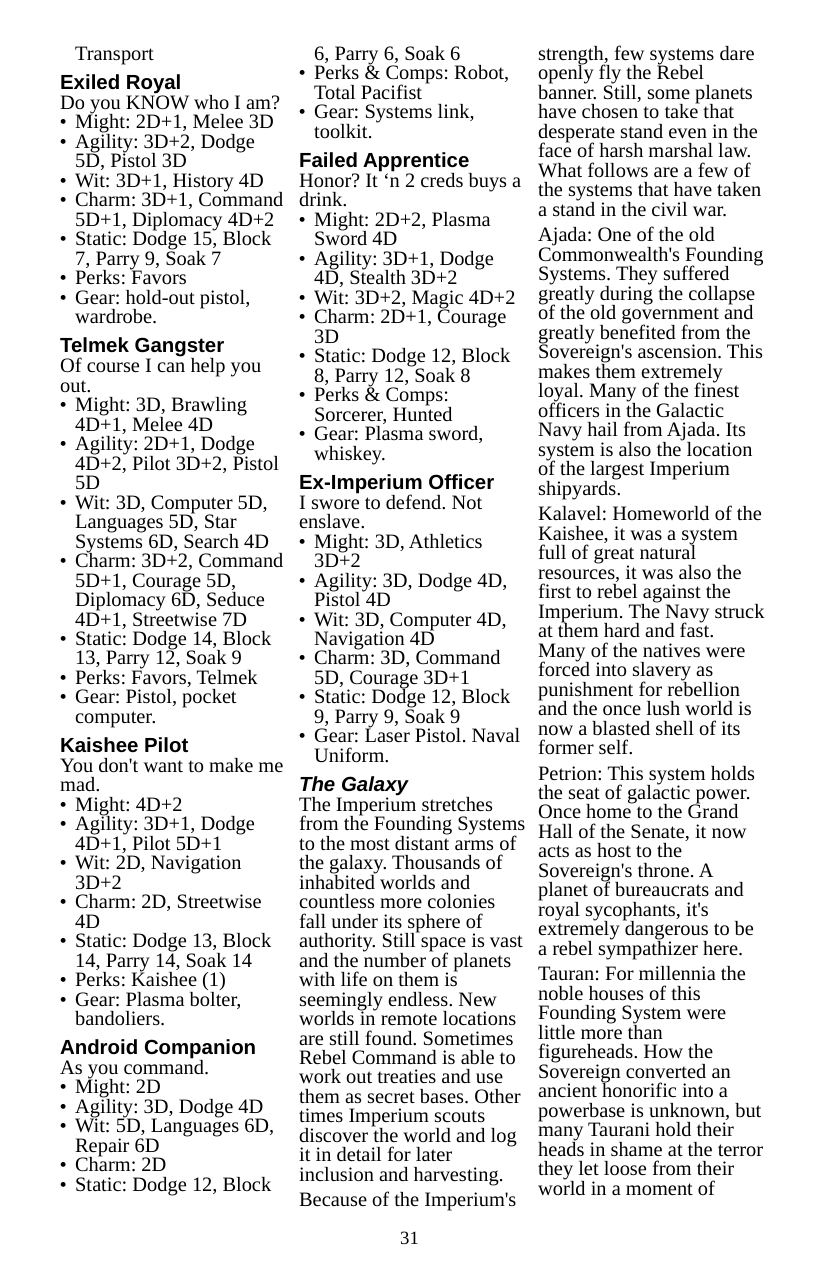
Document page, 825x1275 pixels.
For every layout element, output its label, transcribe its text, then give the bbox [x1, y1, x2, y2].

subtitle Failed Apprentice [299, 148, 526, 172]
list Might: 3D, Athletics 3D+2 [299, 532, 526, 571]
subtitle Kaishee Pilot [60, 733, 287, 757]
list Wit: 3D+1, History 4D [60, 172, 287, 191]
list Charm: 2D+1, Courage 3D [299, 308, 526, 347]
list Wit: 5D, Languages 6D, Repair 6D [60, 1117, 287, 1156]
list Charm: 3D+2, Command 5D+1, Courage 5D, Diplomacy 6D, Seduce 4D+1, Streetwise 7D [60, 552, 287, 630]
text Petrion: This system holds the seat of galactic power. Once home to the Grand Hall of the Senate, it now acts as host to the Sovereign's throne. A planet of bureaucrats and royal sycophants, it's extremely dangerous to be a rebel sympathizer here. [538, 764, 765, 959]
subtitle Telmek Gangster [60, 334, 287, 357]
list Might: 2D+1, Melee 3D [60, 113, 287, 133]
list Charm: 2D [60, 1156, 287, 1176]
list Might: 2D+2, Plasma Sword 4D [299, 211, 526, 250]
list Agility: 2D+1, Dodge 4D+2, Pilot 3D+2, Pistol 5D [60, 435, 287, 493]
text Honor? It ‘n 2 creds buys a drink. [299, 172, 526, 211]
text Ajada: One of the old Commonwealth's Founding Systems. They suffered greatly during the collapse of the old government and greatly benefited from the Sovereign's ascension. This makes them extremely loyal. Many of the finest officers in the Galactic Navy hail from Ajada. Its system is also the location of the largest Imperium shipyards. [538, 226, 765, 499]
list Wit: 2D, Navigation 3D+2 [60, 854, 287, 893]
list Static: Dodge 12, Block 8, Parry 12, Soak 8 [299, 347, 526, 386]
text Because of the Imperium's [299, 1191, 526, 1211]
text Of course I can help you out. [60, 357, 287, 396]
list Wit: 3D+2, Magic 4D+2 [299, 289, 526, 308]
list Gear: Plasma sword, whiskey. [299, 425, 526, 464]
list Gear: Plasma bolter, bandoliers. [60, 991, 287, 1029]
text As you command. [60, 1059, 287, 1078]
text You don't want to make me mad. [60, 757, 287, 796]
text The Imperium stretches from the Founding Systems to the most distant arms of the galaxy. Thousands of inhabited worlds and countless more colonies fall under its sphere of authority. Still space is vast and the number of planets with life on them is seemingly endless. New worlds in remote locations are still found. Sometimes Rebel Command is able to work out treaties and use them as secret bases. Other times Imperium scouts discover the world and log it in detail for later inclusion and harvesting. [299, 796, 526, 1185]
list Static: Dodge 15, Block 7, Parry 9, Soak 7 [60, 230, 287, 269]
list Wit: 3D, Computer 5D, Languages 5D, Star Systems 6D, Search 4D [60, 493, 287, 552]
list Gear: Pistol, pocket computer. [60, 688, 287, 727]
list Perks & Comps: Robot, Total Pacifist [299, 64, 526, 103]
list Wit: 3D, Computer 4D, Navigation 4D [299, 610, 526, 649]
list 6, Parry 6, Soak 6 [299, 45, 526, 64]
list Might: 4D+2 [60, 796, 287, 815]
list Gear: Systems link, toolkit. [299, 103, 526, 142]
list Perks: Kaishee (1) [60, 971, 287, 991]
list Agility: 3D+1, Dodge 4D+1, Pilot 5D+1 [60, 815, 287, 854]
list Static: Dodge 14, Block 13, Parry 12, Soak 9 [60, 630, 287, 669]
list Agility: 3D+2, Dodge 5D, Pistol 3D [60, 133, 287, 172]
subtitle The Galaxy [299, 772, 526, 796]
list Gear: hold-out pistol, wardrobe. [60, 289, 287, 328]
list Might: 3D, Brawling 4D+1, Melee 4D [60, 396, 287, 435]
list Agility: 3D, Dodge 4D [60, 1098, 287, 1117]
list Charm: 3D+1, Command 5D+1, Diplomacy 4D+2 [60, 191, 287, 230]
list Agility: 3D, Dodge 4D, Pistol 4D [299, 571, 526, 610]
list Perks: Favors, Telmek [60, 669, 287, 688]
list Charm: 2D, Streetwise 4D [60, 893, 287, 932]
list Charm: 3D, Command 5D, Courage 3D+1 [299, 649, 526, 688]
text Tauran: For millennia the noble houses of this Founding System were little more than figureheads. How the Sovereign converted an ancient honorific into a powerbase is unknown, but many Taurani hold their heads in shame at the terror they let loose from their world in a moment of [538, 965, 765, 1199]
text Do you KNOW who I am? [60, 94, 287, 113]
list Agility: 3D+1, Dodge 4D, Stealth 3D+2 [299, 250, 526, 289]
subtitle Android Companion [60, 1036, 287, 1059]
list Static: Dodge 12, Block 9, Parry 9, Soak 9 [299, 688, 526, 727]
subtitle Exiled Royal [60, 71, 287, 94]
list Static: Dodge 13, Block 14, Parry 14, Soak 14 [60, 932, 287, 971]
list Static: Dodge 12, Block [60, 1176, 287, 1195]
subtitle Ex-Imperium Officer [299, 470, 526, 493]
text strength, few systems dare openly fly the Rebel banner. Still, some planets have chosen to take that desperate stand even in the face of harsh marshal law. What follows are a few of the systems that have taken a stand in the civil war. [538, 45, 765, 220]
text I swore to defend. Not enslave. [299, 493, 526, 532]
list Transport [60, 45, 287, 64]
list Perks: Favors [60, 269, 287, 289]
list Might: 2D [60, 1078, 287, 1098]
list Gear: Laser Pistol. Naval Uniform. [299, 727, 526, 766]
text Kalavel: Homeworld of the Kaishee, it was a system full of great natural resources, it was also the first to rebel against the Imperium. The Navy struck at them hard and fast. Many of the natives were forced into slavery as punishment for rebellion and the once lush world is now a blasted shell of its former self. [538, 505, 765, 758]
list Perks & Comps: Sorcerer, Hunted [299, 386, 526, 425]
